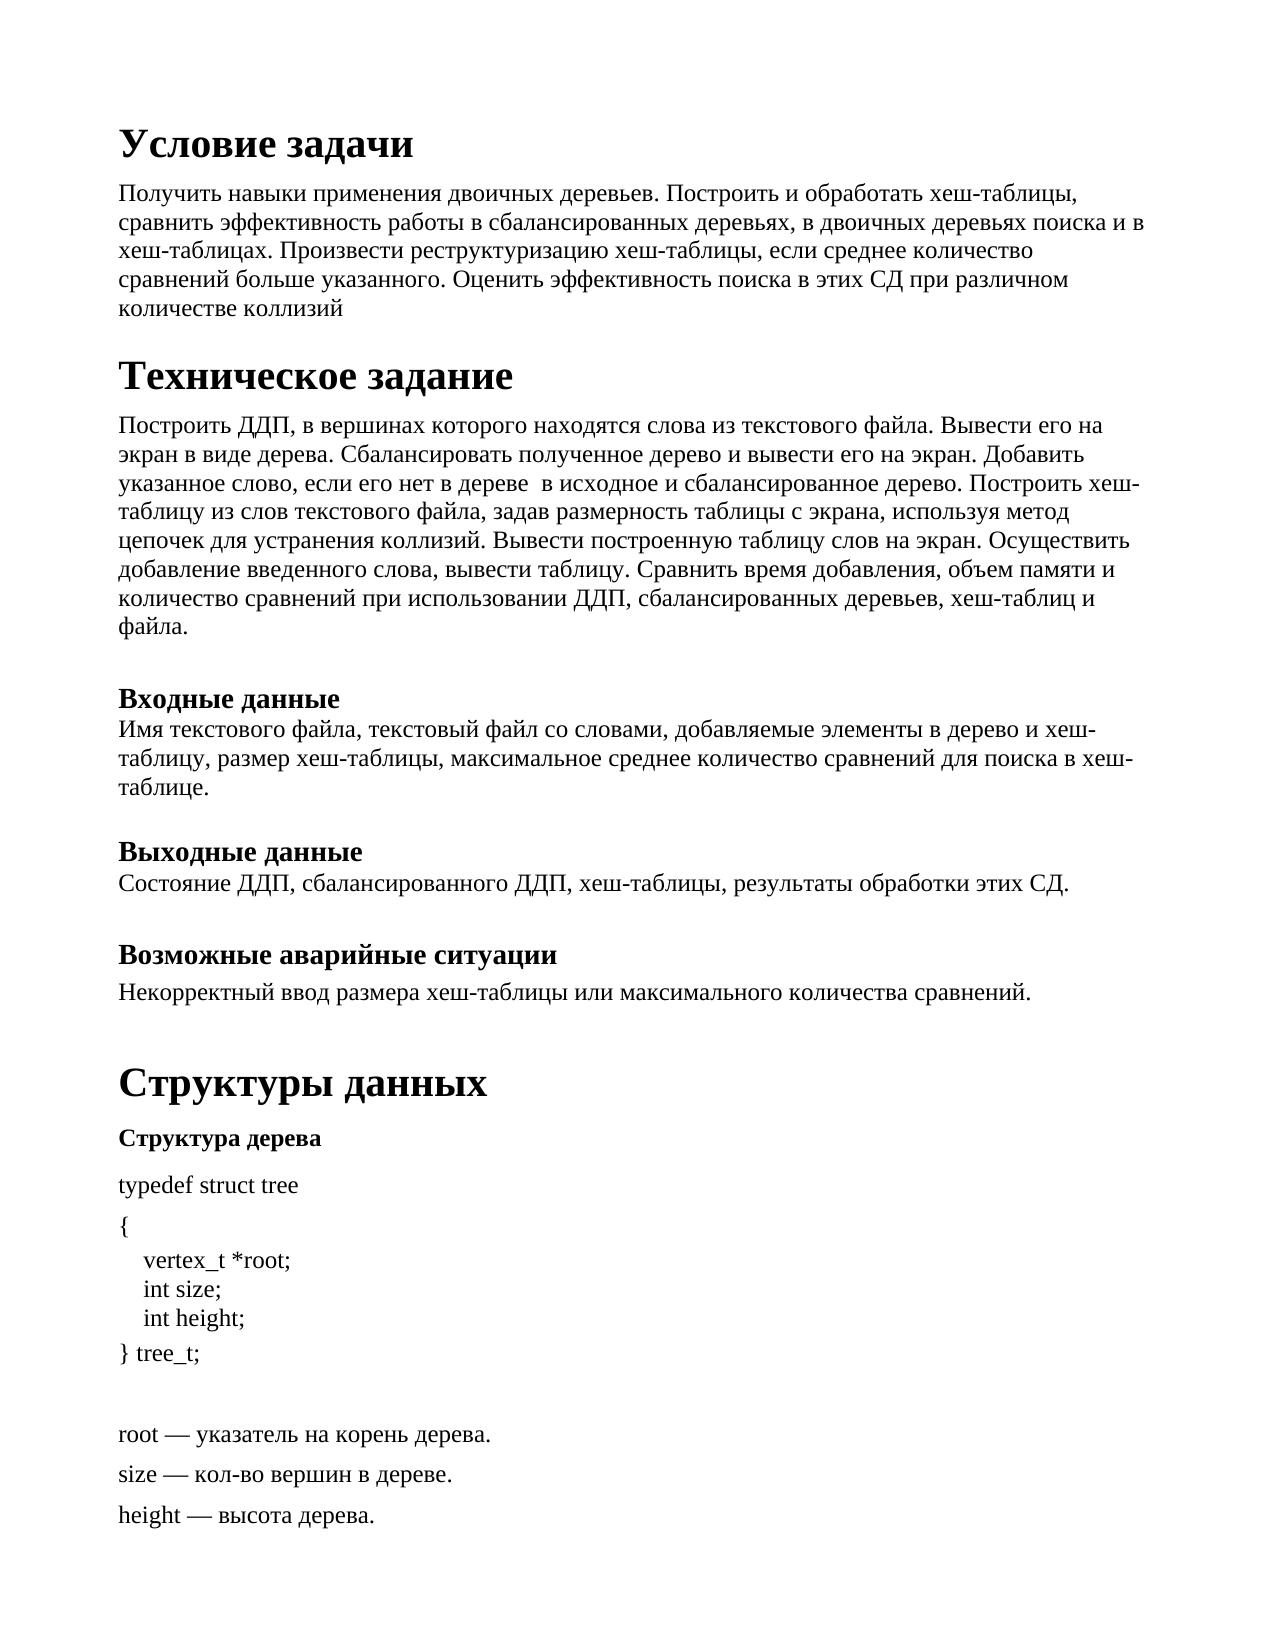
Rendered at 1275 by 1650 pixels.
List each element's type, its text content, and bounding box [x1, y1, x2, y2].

text Выходные данные [118, 834, 1157, 868]
text root — указатель на корень дерева. [118, 1419, 1157, 1448]
text Имя текстового файла, текстовый файл со словами, добавляемые элементы в дерево и хеш-таблицу, размер хеш-таблицы, максимальное среднее количество сравнений для поиска в хеш-таблице. [118, 714, 1157, 801]
text } tree_t; [118, 1338, 1157, 1366]
text сравнений больше указанного. Оценить эффективность поиска в этих СД при различном количестве коллизий [118, 264, 1157, 322]
text size — кол-во вершин в дереве. [118, 1459, 1157, 1488]
text Получить навыки применения двоичных деревьев. Построить и обработать хеш-таблицы, сравнить эффективность работы в сбалансированных деревьях, в двоичных деревьях поиска и в хеш-таблицах. Произвести реструктуризацию хеш-таблицы, если среднее количество [118, 178, 1157, 264]
text vertex_t *root; [118, 1245, 1157, 1274]
text Некорректный ввод размера хеш-таблицы или максимального количества сравнений. [118, 977, 1157, 1005]
text typedef struct tree [118, 1170, 1157, 1199]
text Входные данные [118, 681, 1157, 714]
text Техническое задание [118, 322, 1157, 398]
text height — высота дерева. [118, 1500, 1157, 1529]
text Состояние ДДП, сбалансированного ДДП, хеш-таблицы, результаты обработки этих СД. [118, 868, 1157, 896]
text { [118, 1211, 1157, 1239]
text int height; [118, 1303, 1157, 1332]
text Возможные аварийные ситуации [118, 937, 1157, 971]
text Структура дерева [118, 1123, 1157, 1152]
text Построить ДДП, в вершинах которого находятся слова из текстового файла. Вывести его на экран в виде дерева. Сбалансировать полученное дерево и вывести его на экран. Добавить указанное слово, если его нет в дереве в исходное и сбалансированное дерево. Построить хеш-таблицу из слов текстового файла, задав размерность таблицы с экрана, используя метод цепочек для устранения коллизий. Вывести построенную таблицу слов на экран. Осуществить добавление введенного слова, вывести таблицу. Сравнить время добавления, объем памяти и количество сравнений при использовании ДДП, сбалансированных деревьев, хеш-таблиц и файла. [118, 410, 1157, 640]
text int size; [118, 1274, 1157, 1303]
text Условие задачи [118, 118, 1157, 166]
text Структуры данных [118, 1058, 1157, 1106]
